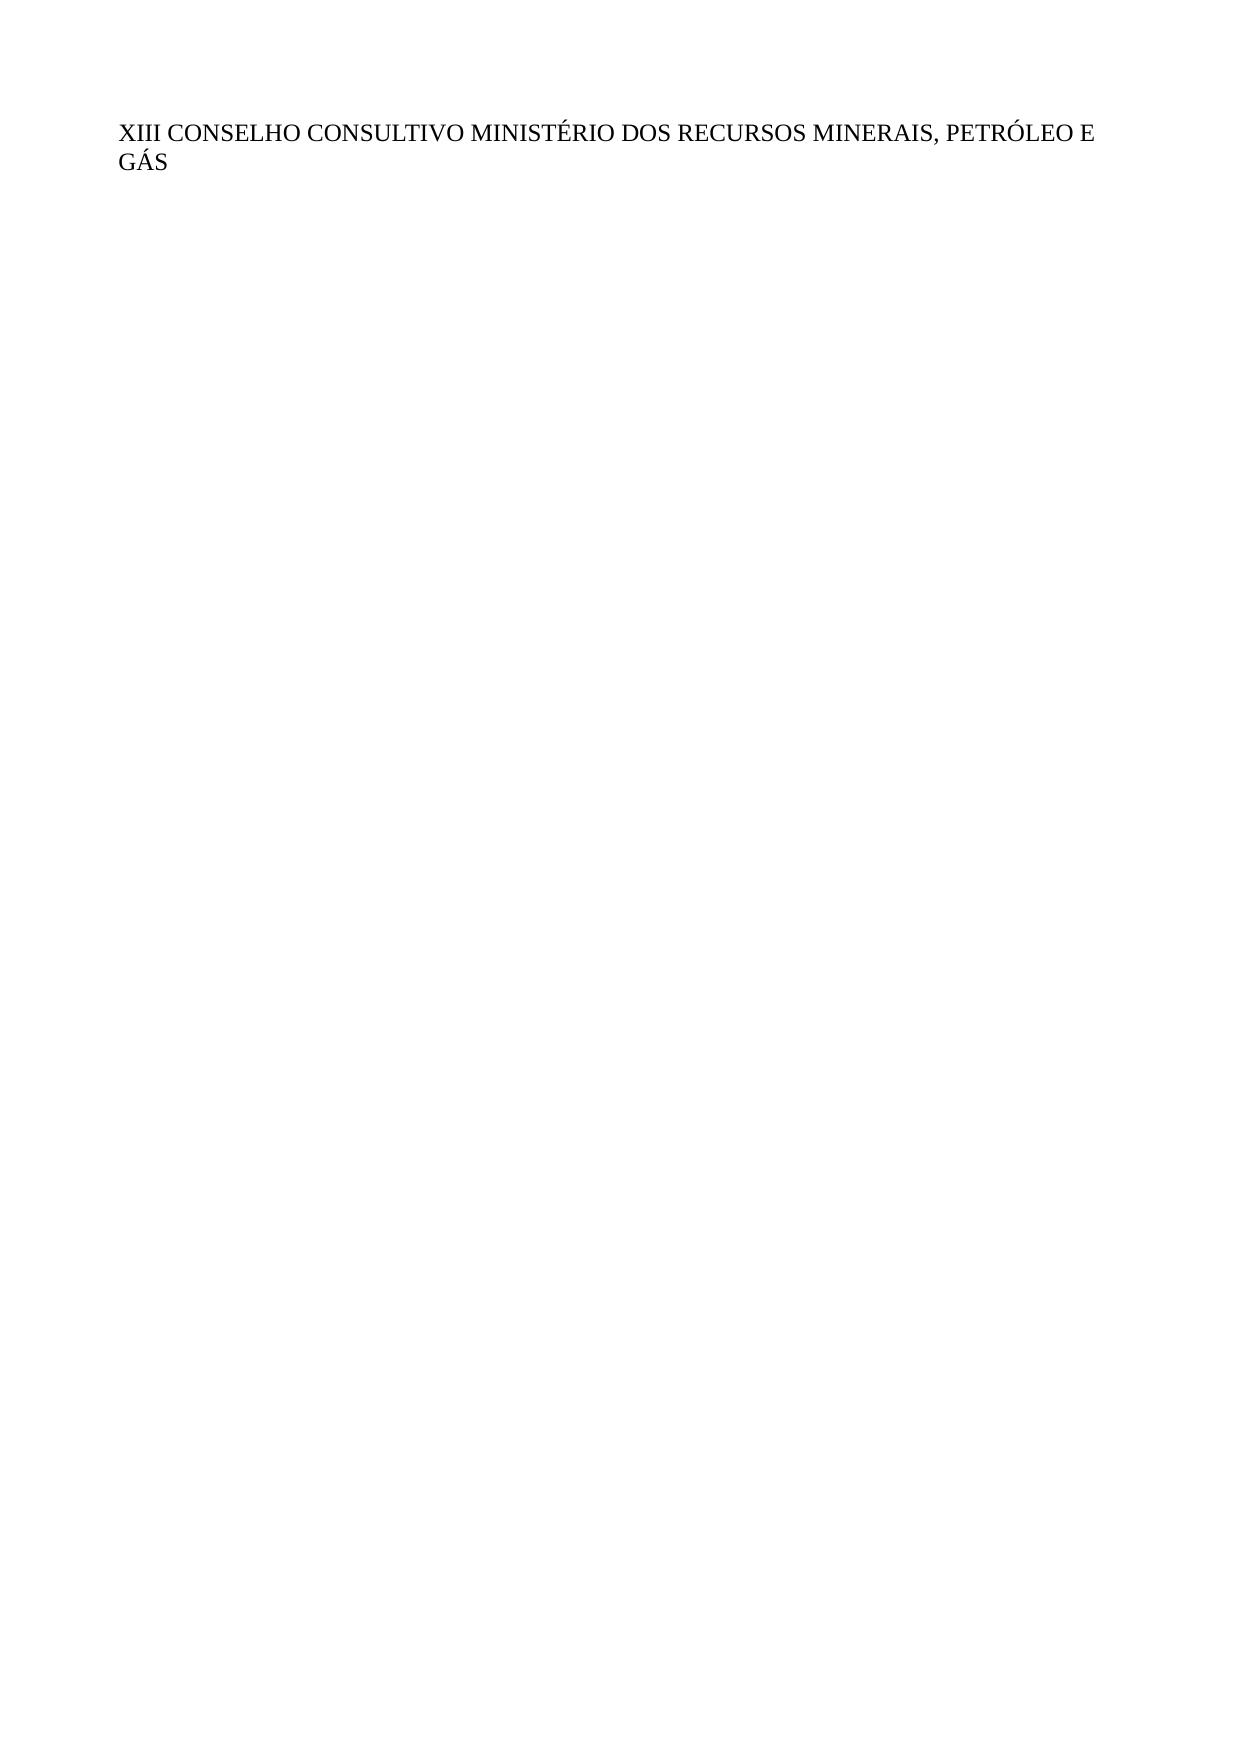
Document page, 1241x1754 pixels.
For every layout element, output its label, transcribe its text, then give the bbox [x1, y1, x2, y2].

text XIII CONSELHO CONSULTIVO MINISTÉRIO DOS RECURSOS MINERAIS, PETRÓLEO E GÁS [118, 118, 1122, 176]
